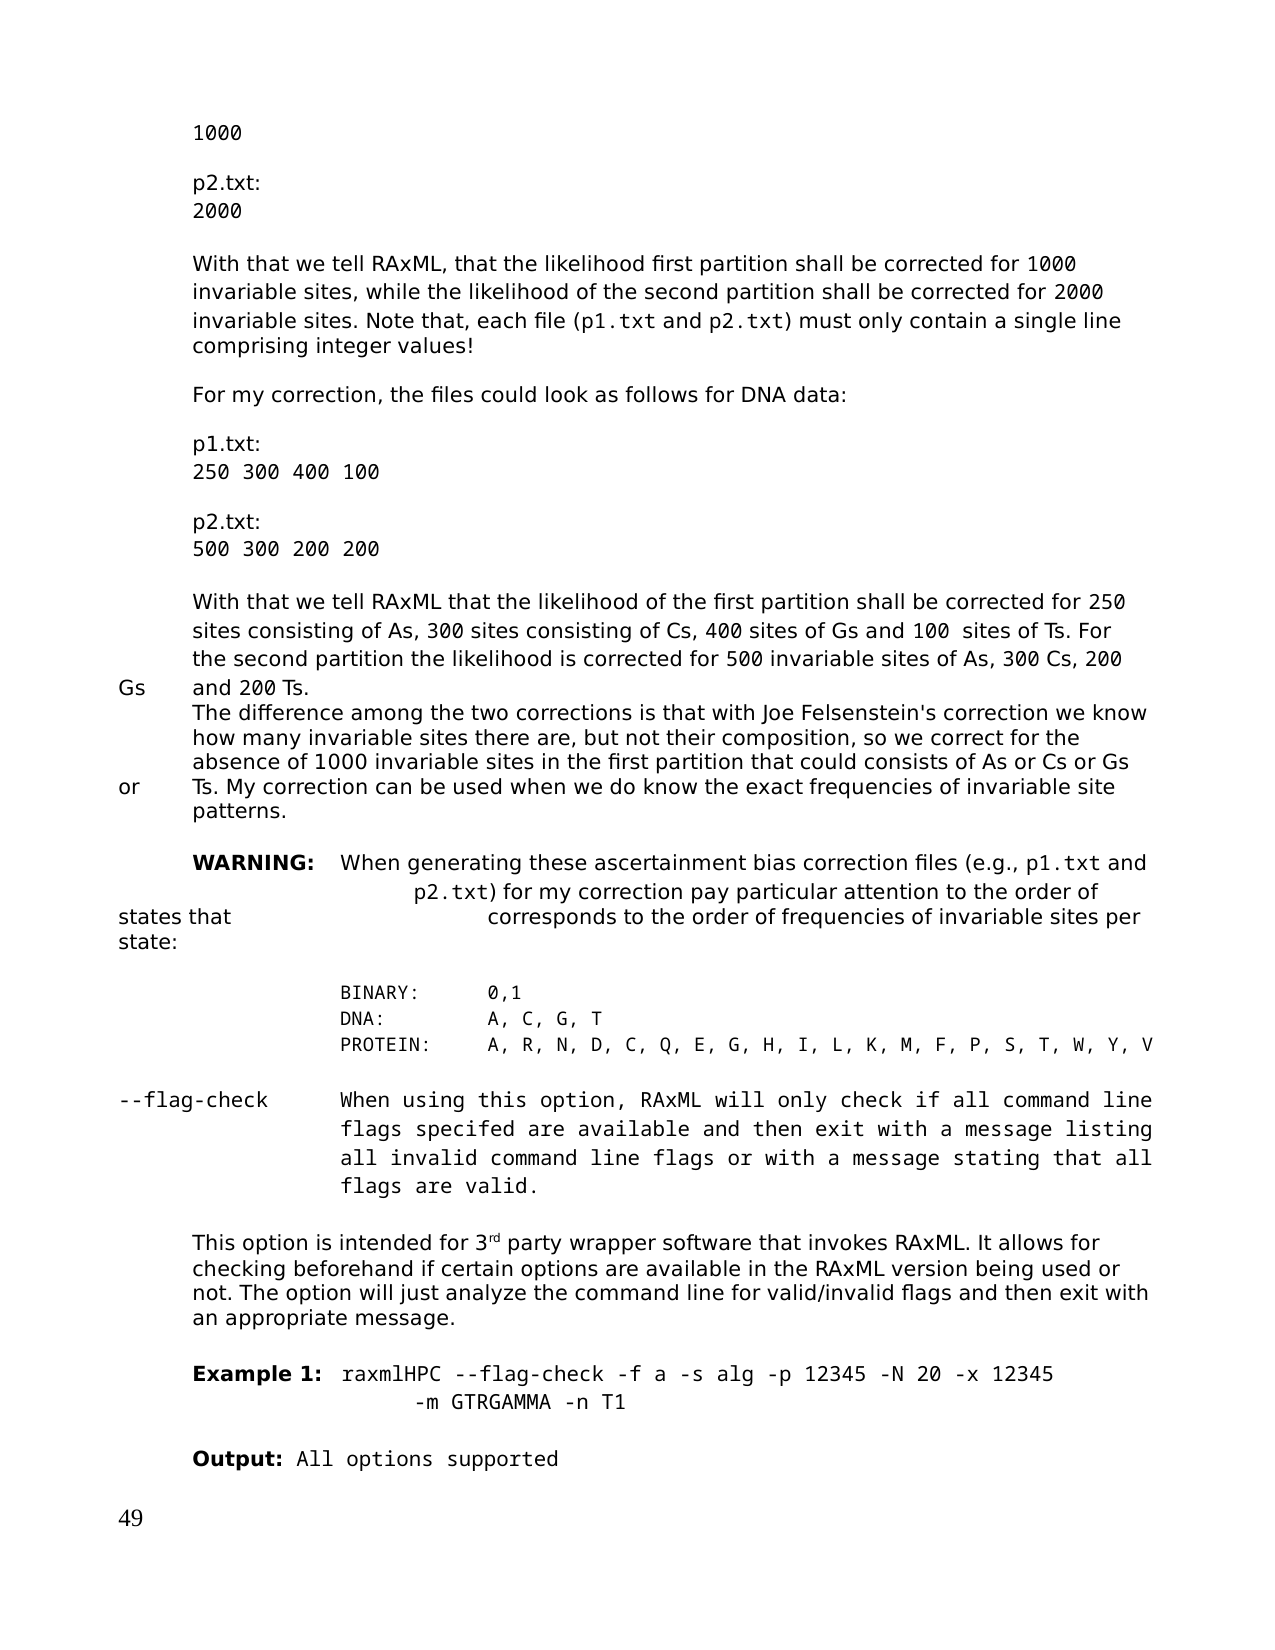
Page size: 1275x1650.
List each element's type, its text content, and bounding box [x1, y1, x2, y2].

text p2.txt: [118, 171, 1157, 196]
text With that we tell RAxML that the likelihood of the first partition shall be corrected for 250 sites consisting of As, 300 sites consisting of Cs, 400 sites of Gs and 100 sites of Ts. For the second partition the likelihood is corrected for 500 invariable sites of As, 300 Cs, 200 Gs and 200 Ts. [118, 587, 1157, 701]
text Output: All options supported [118, 1444, 1157, 1473]
text With that we tell RAxML, that the likelihood first partition shall be corrected for 1000 invariable sites, while the likelihood of the second partition shall be corrected for 2000 invariable sites. Note that, each file (p1.txt and p2.txt) must only contain a single line comprising integer values! [118, 249, 1157, 359]
text DNA: A, C, G, T [118, 1005, 1157, 1031]
text p1.txt: [118, 432, 1157, 457]
text BINARY: 0,1 [118, 979, 1157, 1005]
text PROTEIN: A, R, N, D, C, Q, E, G, H, I, L, K, M, F, P, S, T, W, Y, V [118, 1031, 1157, 1057]
text For my correction, the files could look as follows for DNA data: [118, 383, 1157, 408]
text 250 300 400 100 [118, 457, 1157, 485]
text -m GTRGAMMA -n T1 [118, 1387, 1157, 1416]
text p2.txt: [118, 510, 1157, 534]
text 1000 [118, 118, 1157, 147]
text --flag-check When using this option, RAxML will only check if all command line flags specifed are available and then exit with a message listing all invalid command line flags or with a message stating that all flags are valid. [118, 1085, 1157, 1199]
text The difference among the two corrections is that with Joe Felsenstein's correction we know how many invariable sites there are, but not their composition, so we correct for the absence of 1000 invariable sites in the first partition that could consists of As or Cs or Gs or Ts. My correction can be used when we do know the exact frequencies of invariable site patterns. [118, 701, 1157, 824]
text 2000 [118, 196, 1157, 224]
text WARNING: When generating these ascertainment bias correction files (e.g., p1.txt and p2.txt) for my correction pay particular attention to the order of states that corresponds to the order of frequencies of invariable sites per state: [118, 848, 1157, 954]
text This option is intended for 3rd party wrapper software that invokes RAxML. It allows for checking beforehand if certain options are available in the RAxML version being used or not. The option will just analyze the command line for valid/invalid flags and then exit with an appropriate message. [118, 1228, 1157, 1330]
text 500 300 200 200 [118, 534, 1157, 563]
text Example 1: raxmlHPC --flag-check -f a -s alg -p 12345 -N 20 -x 12345 [118, 1359, 1157, 1387]
